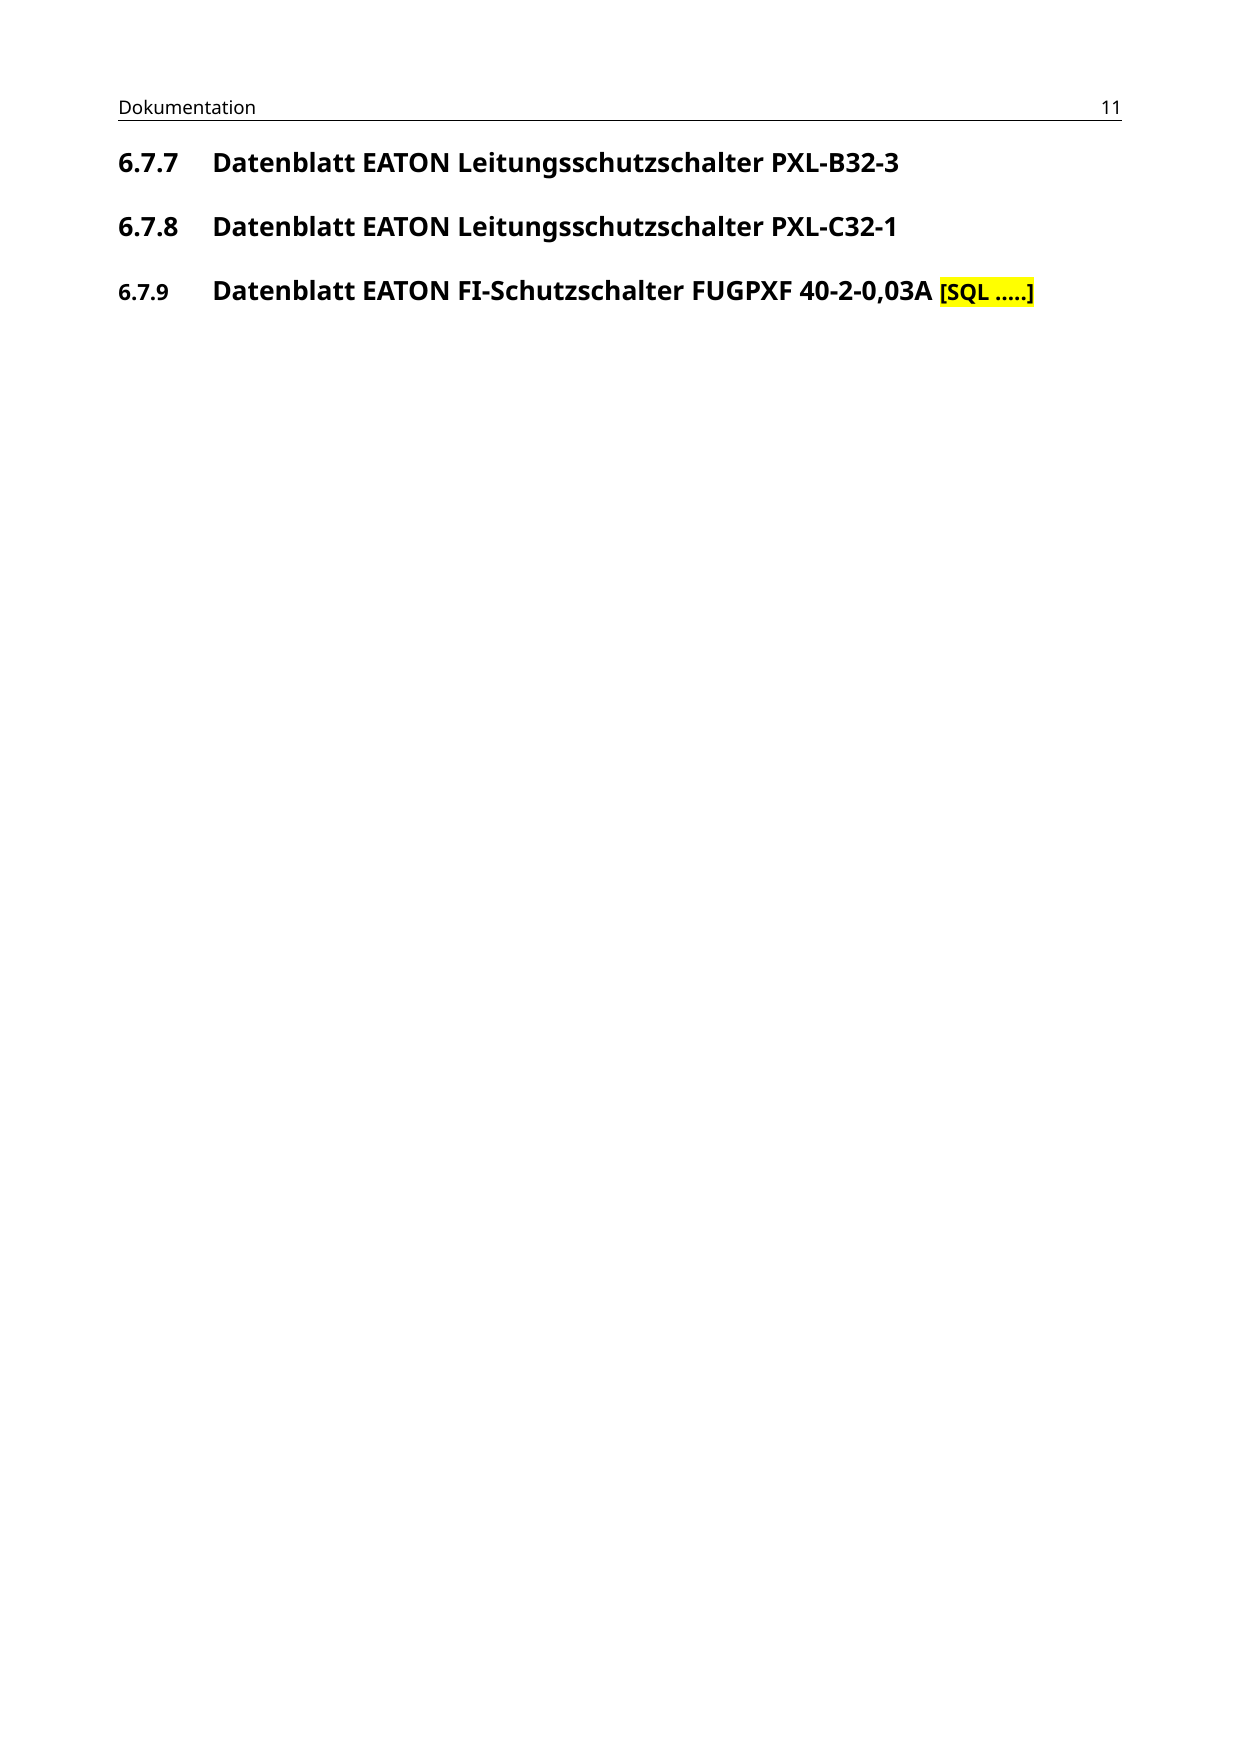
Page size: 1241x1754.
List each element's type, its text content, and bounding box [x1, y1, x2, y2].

subtitle Datenblatt EATON FI-Schutzschalter FUGPXF 40-2-0,03A [SQL …..] [118, 272, 1122, 308]
subtitle Datenblatt EATON Leitungsschutzschalter PXL-C32-1 [118, 208, 1122, 244]
subtitle Datenblatt EATON Leitungsschutzschalter PXL-B32-3 [118, 144, 1122, 180]
